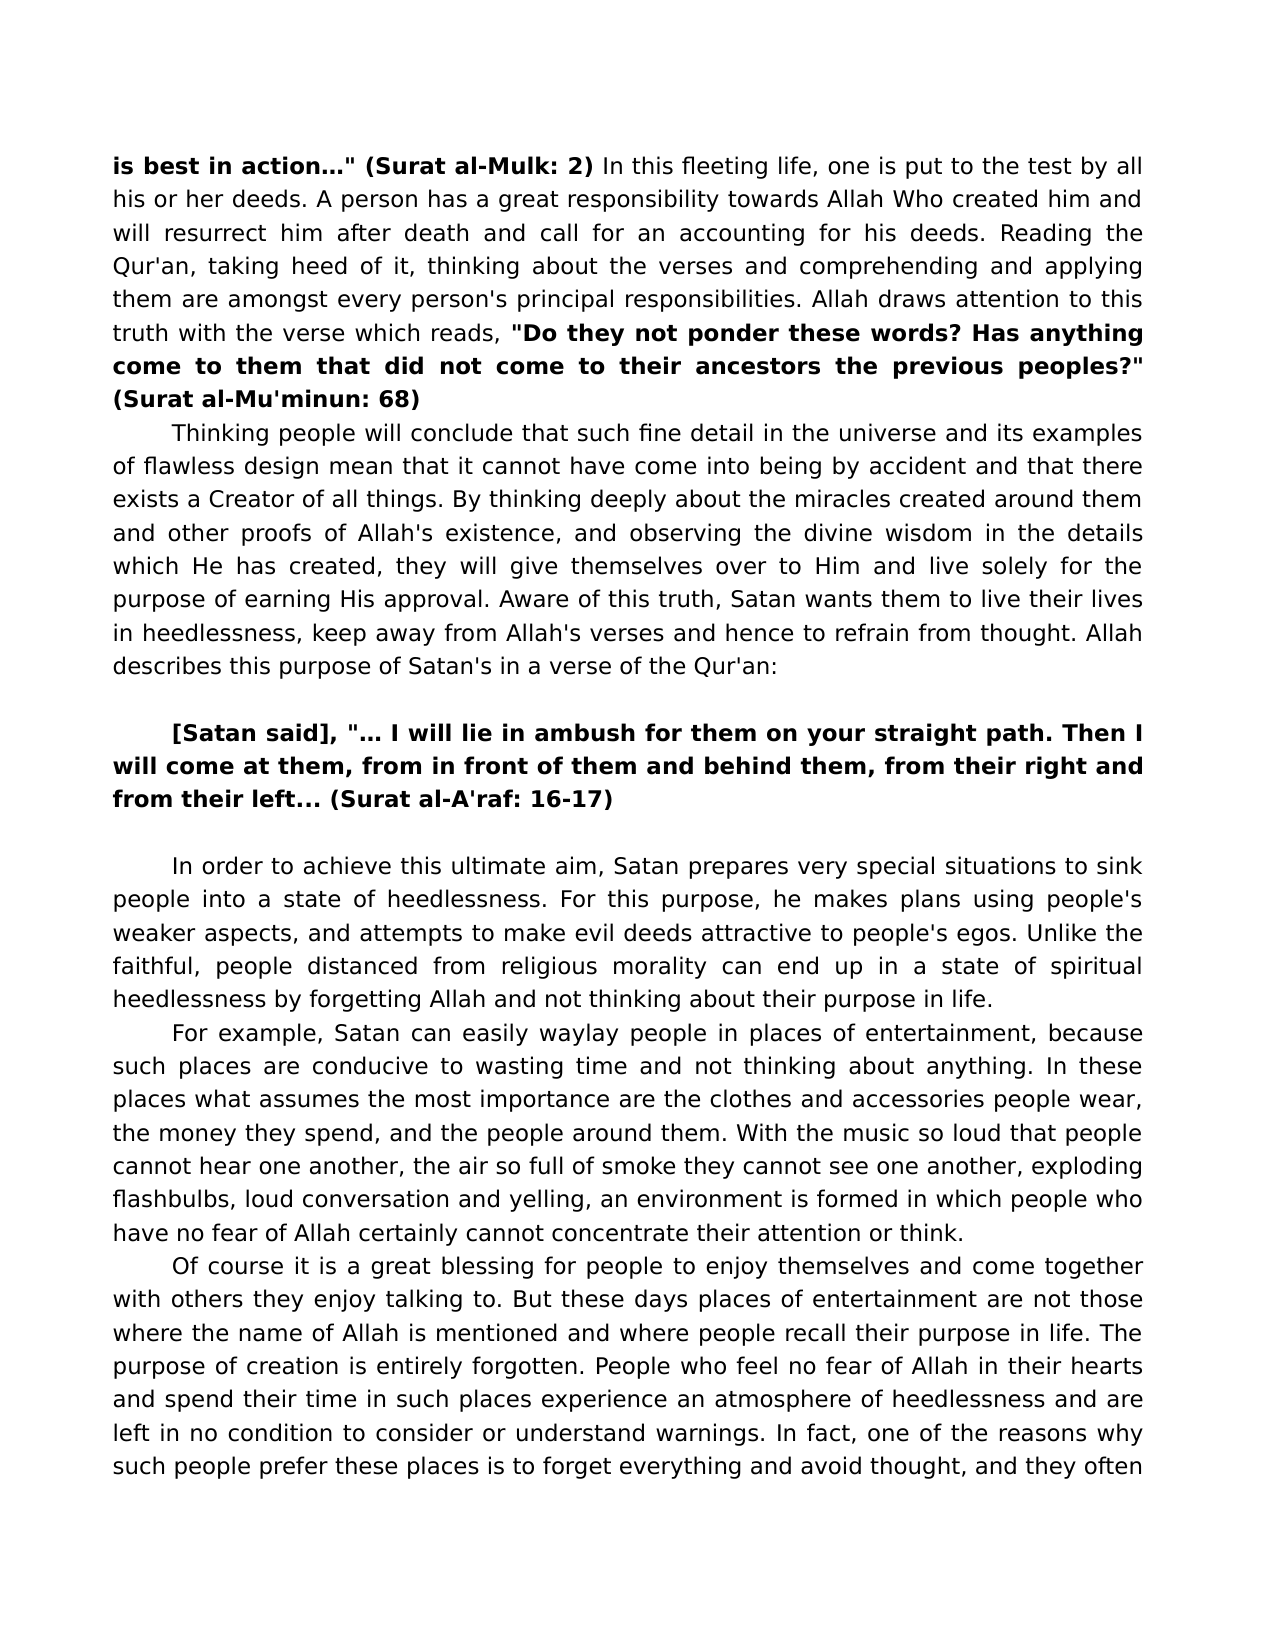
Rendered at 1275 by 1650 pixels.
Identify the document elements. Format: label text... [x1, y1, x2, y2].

text In order to achieve this ultimate aim, Satan prepares very special situations to sink people into a state of heedlessness. For this purpose, he makes plans using people's weaker aspects, and attempts to make evil deeds attractive to people's egos. Unlike the faithful, people distanced from religious morality can end up in a state of spiritual heedlessness by forgetting Allah and not thinking about their purpose in life. [112, 848, 1145, 1014]
text Of course it is a great blessing for people to enjoy themselves and come together with others they enjoy talking to. But these days places of entertainment are not those where the name of Allah is mentioned and where people recall their purpose in life. The purpose of creation is entirely forgotten. People who feel no fear of Allah in their hearts and spend their time in such places experience an atmosphere of heedlessness and are left in no condition to consider or understand warnings. In fact, one of the reasons why such people prefer these places is to forget everything and avoid thought, and they often [112, 1248, 1145, 1481]
text [Satan said], "… I will lie in ambush for them on your straight path. Then I will come at them, from in front of them and behind them, from their right and from their left... (Surat al-A'raf: 16-17) [112, 714, 1145, 814]
text is best in action…" (Surat al-Mulk: 2) In this fleeting life, one is put to the test by all his or her deeds. A person has a great responsibility towards Allah Who created him and will resurrect him after death and call for an accounting for his deeds. Reading the Qur'an, taking heed of it, thinking about the verses and comprehending and applying them are amongst every person's principal responsibilities. Allah draws attention to this truth with the verse which reads, "Do they not ponder these words? Has anything come to them that did not come to their ancestors the previous peoples?" (Surat al-Mu'minun: 68) [112, 148, 1145, 414]
text For example, Satan can easily waylay people in places of entertainment, because such places are conducive to wasting time and not thinking about anything. In these places what assumes the most importance are the clothes and accessories people wear, the money they spend, and the people around them. With the music so loud that people cannot hear one another, the air so full of smoke they cannot see one another, exploding flashbulbs, loud conversation and yelling, an environment is formed in which people who have no fear of Allah certainly cannot concentrate their attention or think. [112, 1014, 1145, 1248]
text Thinking people will conclude that such fine detail in the universe and its examples of flawless design mean that it cannot have come into being by accident and that there exists a Creator of all things. By thinking deeply about the miracles created around them and other proofs of Allah's existence, and observing the divine wisdom in the details which He has created, they will give themselves over to Him and live solely for the purpose of earning His approval. Aware of this truth, Satan wants them to live their lives in heedlessness, keep away from Allah's verses and hence to refrain from thought. Allah describes this purpose of Satan's in a verse of the Qur'an: [112, 414, 1145, 681]
